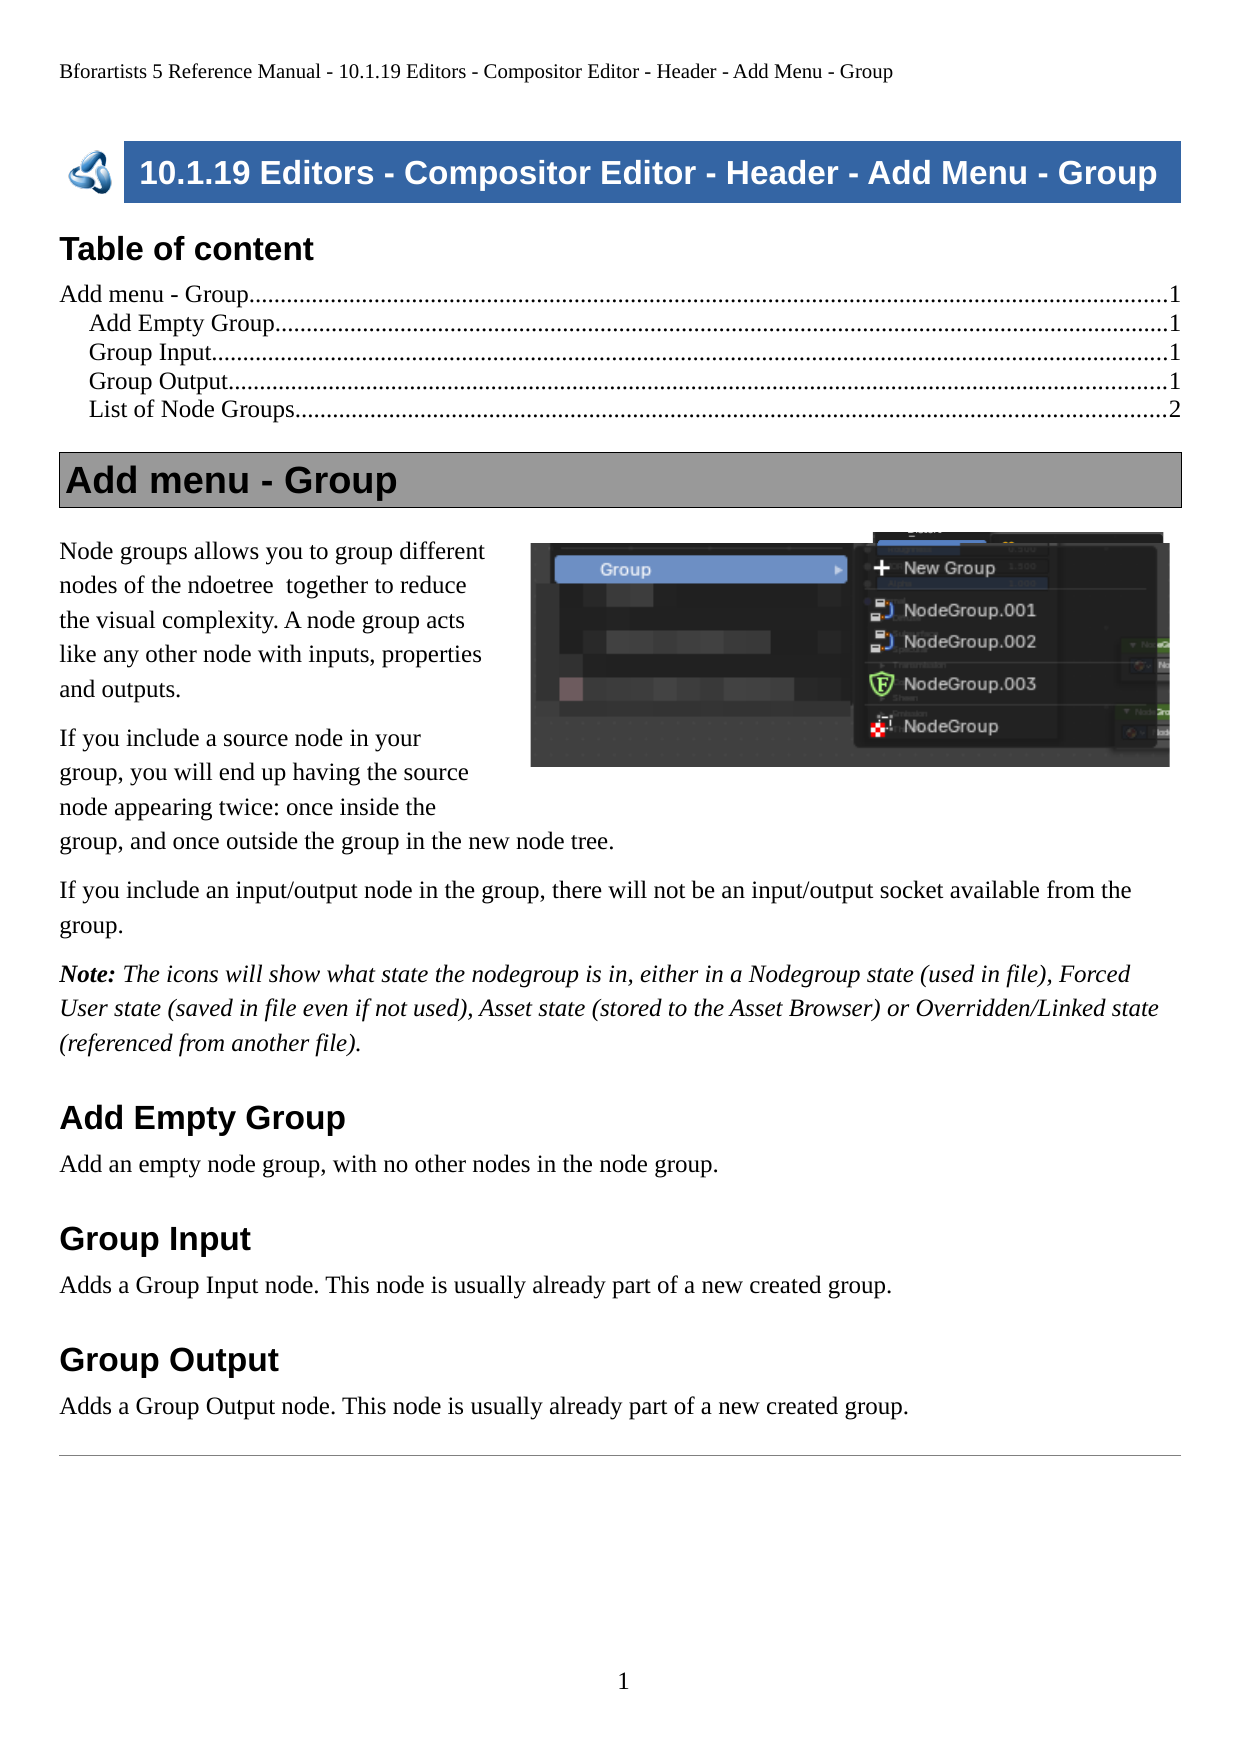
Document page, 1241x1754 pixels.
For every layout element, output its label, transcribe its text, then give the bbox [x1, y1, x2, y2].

subtitle Group Input [59, 1219, 1181, 1258]
text Group Input 1 [88, 337, 1181, 366]
table_header [59, 141, 124, 203]
table_header 10.1.19 Editors - Compositor Editor - Header - Add Menu - Group [124, 141, 1181, 203]
picture [530, 532, 1170, 767]
text Adds a Group Output node. This node is usually already part of a new created group. [59, 1391, 1181, 1420]
text List of Node Groups 2 [88, 394, 1181, 423]
text If you include an input/output node in the group, there will not be an input/output socket available from the group. [59, 876, 1181, 939]
subtitle Group Output [59, 1340, 1181, 1379]
subtitle Table of content [59, 228, 1181, 267]
subtitle Add Empty Group [59, 1098, 1181, 1137]
text Add an empty node group, with no other nodes in the node group. [59, 1149, 1181, 1178]
text Note: The icons will show what state the nodegroup is in, either in a Nodegroup state (used in file), Forced User state (saved in file even if not used), Asset state (stored to the Asset Browser) or Overridden/Linked state (referenced from another file). [59, 959, 1181, 1057]
text Group Output 1 [88, 366, 1181, 394]
text Add Empty Group 1 [88, 308, 1181, 337]
text Node groups allows you to group different nodes of the ndoetree together to reduce the visual complexity. A node group acts like any other node with inputs, properties and outputs. [59, 536, 872, 703]
picture [65, 147, 114, 197]
text Adds a Group Input node. This node is usually already part of a new created group. [59, 1270, 1181, 1299]
text Add menu - Group 1 [59, 279, 1181, 308]
text If you include a source node in your group, you will end up having the source node appearing twice: once inside the group, and once outside the group in the new node tree. [59, 723, 1181, 855]
table_header Add menu - Group [60, 453, 1181, 507]
